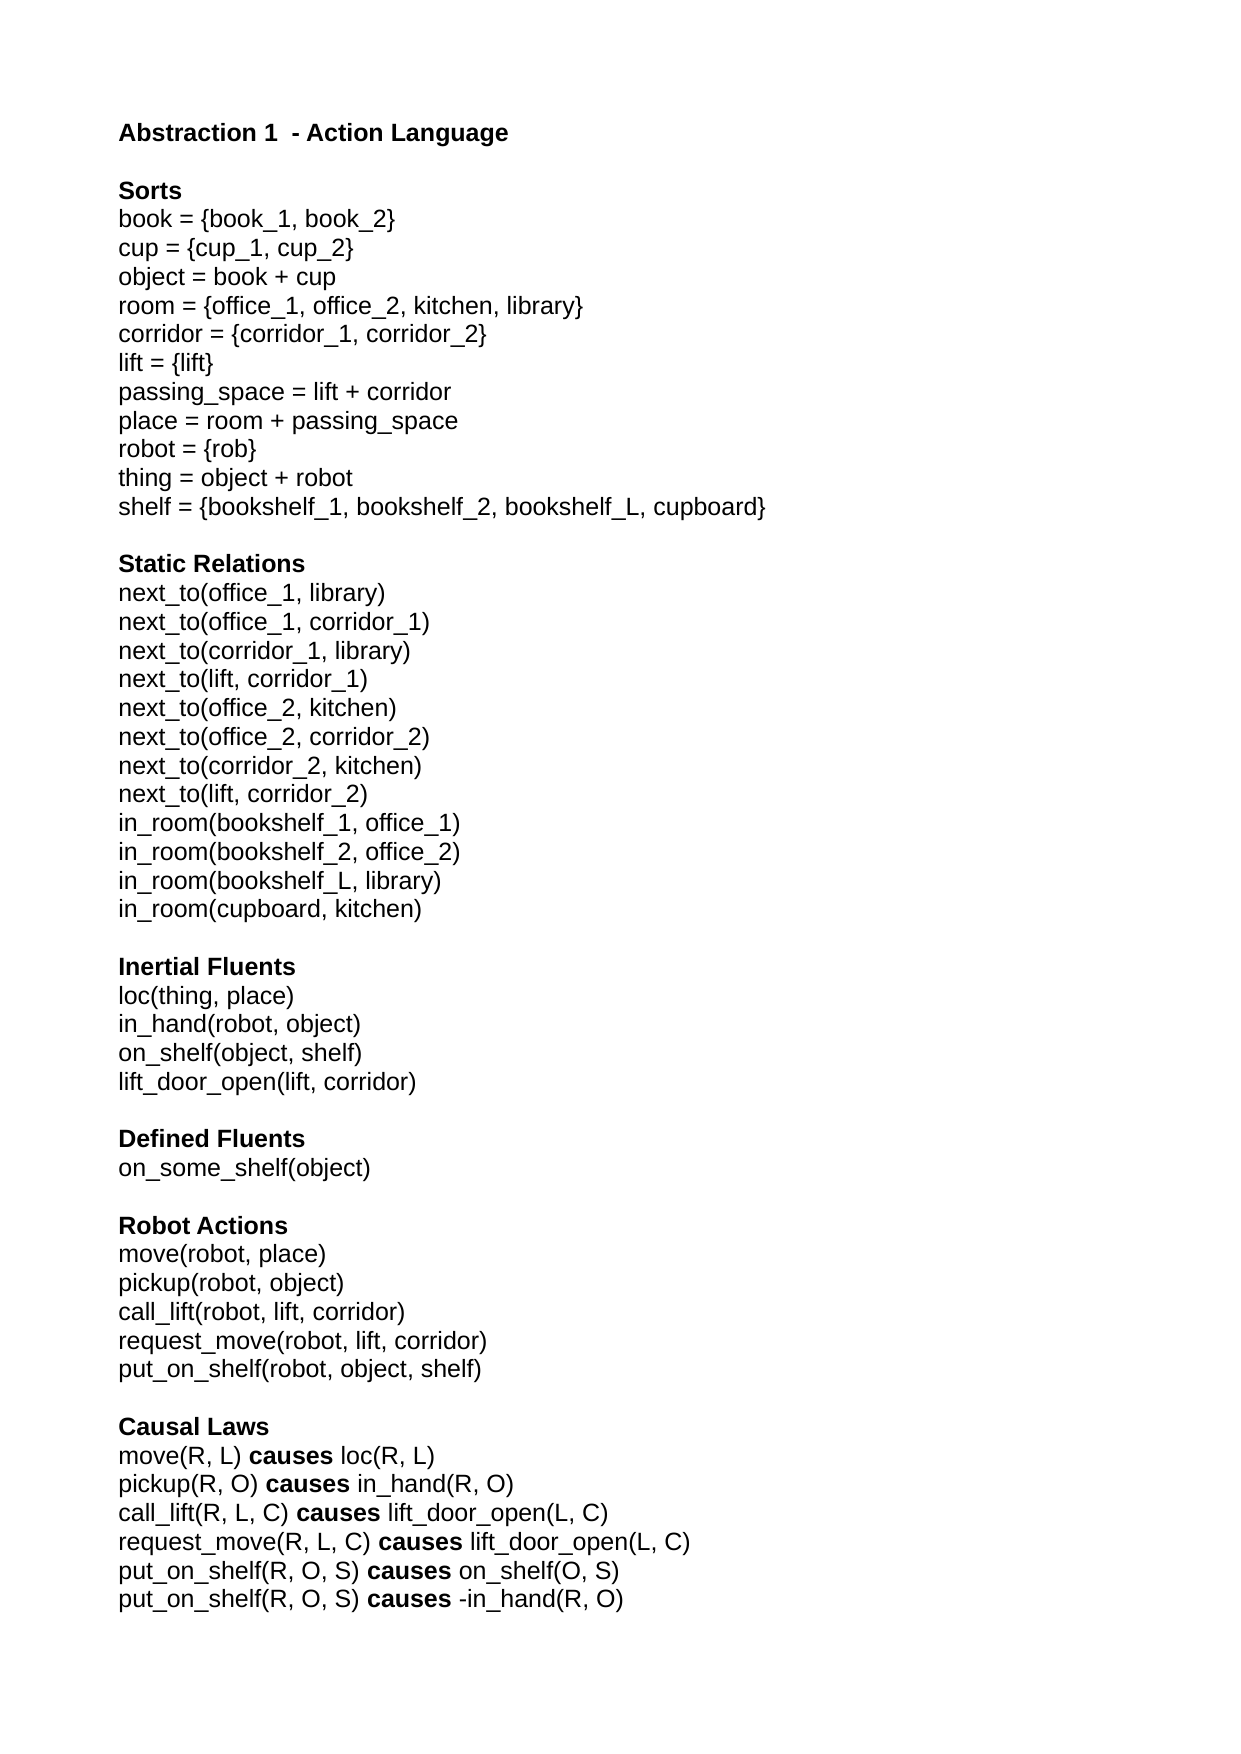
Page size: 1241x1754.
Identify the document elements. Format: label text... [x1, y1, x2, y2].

text room = {office_1, office_2, kitchen, library} [118, 291, 1122, 319]
text Causal Laws [118, 1412, 1122, 1441]
text request_move(robot, lift, corridor) [118, 1326, 1122, 1354]
text in_room(bookshelf_1, office_1) [118, 808, 1122, 837]
text in_room(cupboard, kitchen) [118, 894, 1122, 923]
text put_on_shelf(R, O, S) causes on_shelf(O, S) [118, 1556, 1122, 1584]
text shelf = {bookshelf_1, bookshelf_2, bookshelf_L, cupboard} [118, 492, 1122, 521]
text next_to(office_2, corridor_2) [118, 722, 1122, 751]
text passing_space = lift + corridor [118, 377, 1122, 406]
text loc(thing, place) [118, 981, 1122, 1009]
text in_room(bookshelf_L, library) [118, 866, 1122, 894]
text Defined Fluents [118, 1124, 1122, 1153]
text next_to(lift, corridor_2) [118, 779, 1122, 808]
text lift_door_open(lift, corridor) [118, 1067, 1122, 1096]
text in_room(bookshelf_2, office_2) [118, 837, 1122, 866]
text object = book + cup [118, 262, 1122, 291]
text robot = {rob} [118, 434, 1122, 463]
text thing = object + robot [118, 463, 1122, 492]
text Static Relations [118, 549, 1122, 578]
text lift = {lift} [118, 348, 1122, 377]
text call_lift(R, L, C) causes lift_door_open(L, C) [118, 1498, 1122, 1527]
text Sorts [118, 176, 1122, 204]
text next_to(corridor_1, library) [118, 636, 1122, 664]
text move(robot, place) [118, 1239, 1122, 1268]
text next_to(lift, corridor_1) [118, 664, 1122, 693]
text Abstraction 1 - Action Language [118, 118, 1122, 147]
text on_some_shelf(object) [118, 1153, 1122, 1182]
text pickup(robot, object) [118, 1268, 1122, 1297]
text cup = {cup_1, cup_2} [118, 233, 1122, 262]
text in_hand(robot, object) [118, 1009, 1122, 1038]
text pickup(R, O) causes in_hand(R, O) [118, 1469, 1122, 1498]
text put_on_shelf(robot, object, shelf) [118, 1354, 1122, 1383]
text next_to(office_1, corridor_1) [118, 607, 1122, 636]
text Robot Actions [118, 1211, 1122, 1239]
text put_on_shelf(R, O, S) causes -in_hand(R, O) [118, 1584, 1122, 1613]
text next_to(corridor_2, kitchen) [118, 751, 1122, 779]
text next_to(office_1, library) [118, 578, 1122, 607]
text move(R, L) causes loc(R, L) [118, 1441, 1122, 1469]
text book = {book_1, book_2} [118, 204, 1122, 233]
text request_move(R, L, C) causes lift_door_open(L, C) [118, 1527, 1122, 1556]
text call_lift(robot, lift, corridor) [118, 1297, 1122, 1326]
text corridor = {corridor_1, corridor_2} [118, 319, 1122, 348]
text place = room + passing_space [118, 406, 1122, 434]
text Inertial Fluents [118, 952, 1122, 981]
text next_to(office_2, kitchen) [118, 693, 1122, 722]
text on_shelf(object, shelf) [118, 1038, 1122, 1067]
